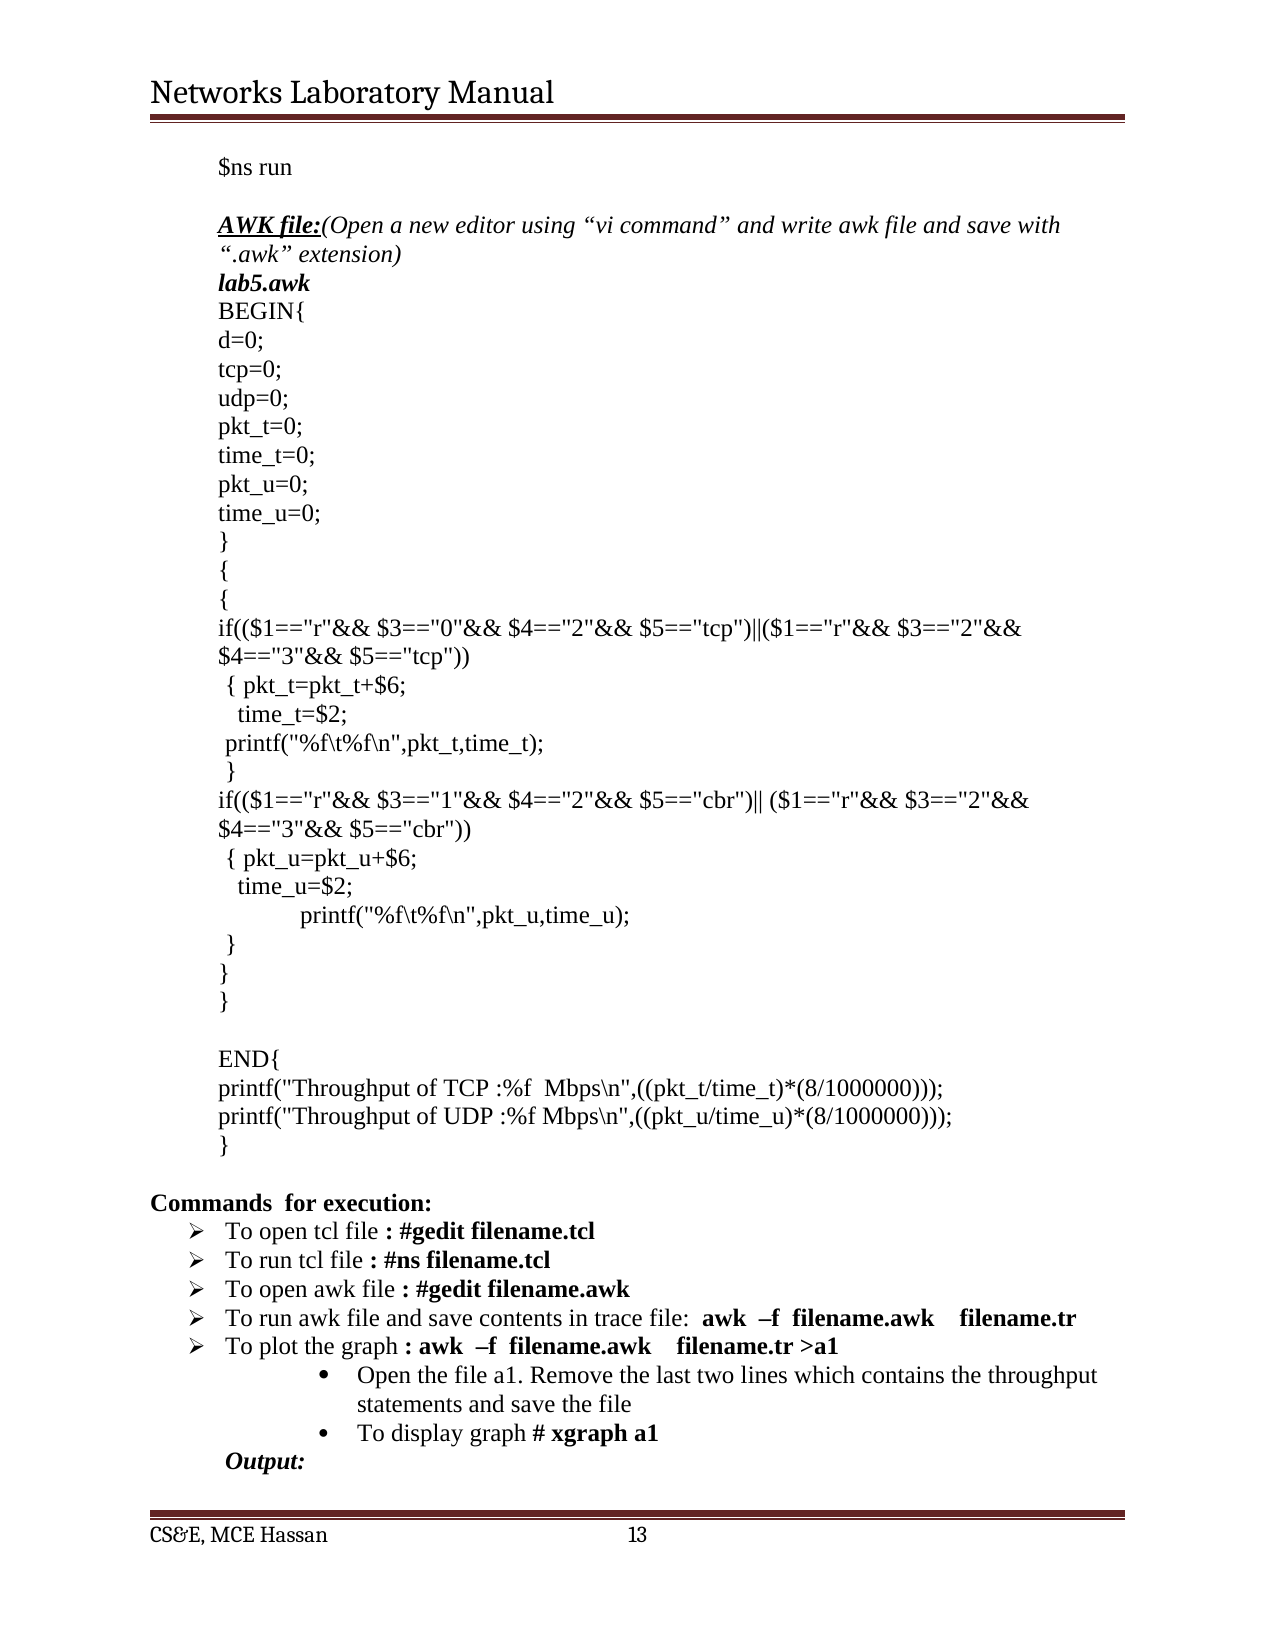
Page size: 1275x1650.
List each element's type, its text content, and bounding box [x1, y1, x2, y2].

text pkt_t=0; [218, 411, 1125, 440]
text printf("Throughput of UDP :%f Mbps\n",((pkt_u/time_u)*(8/1000000))); [218, 1101, 1125, 1130]
text printf("%f\t%f\n",pkt_t,time_t); [218, 728, 1125, 756]
text } [218, 958, 1125, 986]
text tcp=0; [218, 354, 1125, 383]
text time_t=0; [218, 440, 1125, 469]
text pkt_u=0; [218, 469, 1125, 498]
text { [218, 555, 1125, 584]
text Commands for execution: [150, 1188, 1125, 1216]
text time_u=$2; [218, 871, 1125, 900]
text } [218, 929, 1125, 958]
list To plot the graph : awk –f filename.awk filename.tr >a1 [187, 1331, 1125, 1360]
text lab5.awk [218, 268, 1125, 296]
text } [218, 1130, 1125, 1159]
text printf("%f\t%f\n",pkt_u,time_u); [218, 900, 1125, 929]
text printf("Throughput of TCP :%f Mbps\n",((pkt_t/time_t)*(8/1000000))); [218, 1073, 1125, 1101]
text } [218, 986, 1125, 1015]
list To open tcl file : #gedit filename.tcl [187, 1216, 1125, 1245]
text if(($1=="r"&& $3=="1"&& $4=="2"&& $5=="cbr")|| ($1=="r"&& $3=="2"&& $4=="3"&& $5=="cbr")) [218, 785, 1125, 843]
text AWK file:(Open a new editor using “vi command” and write awk file and save with “.awk” extension) [218, 210, 1125, 268]
text { pkt_t=pkt_t+$6; [218, 670, 1125, 699]
list To run tcl file : #ns filename.tcl [187, 1245, 1125, 1274]
text $ns run [218, 152, 1125, 210]
text time_t=$2; [218, 699, 1125, 728]
text BEGIN{ [218, 296, 1125, 325]
text time_u=0; [218, 498, 1125, 526]
text END{ [218, 1044, 1125, 1073]
text } [218, 756, 1125, 785]
list Open the file a1. Remove the last two lines which contains the throughput statements and save the file [319, 1360, 1125, 1418]
list To display graph # xgraph a1 [319, 1418, 1125, 1446]
text } [218, 526, 1125, 555]
text udp=0; [218, 383, 1125, 411]
text d=0; [218, 325, 1125, 354]
text { pkt_u=pkt_u+$6; [218, 843, 1125, 871]
list To open awk file : #gedit filename.awk [187, 1274, 1125, 1303]
list To run awk file and save contents in trace file: awk –f filename.awk filename.tr [187, 1303, 1125, 1331]
text if(($1=="r"&& $3=="0"&& $4=="2"&& $5=="tcp")||($1=="r"&& $3=="2"&& $4=="3"&& $5=="tcp")) [218, 613, 1125, 670]
list Output: [225, 1446, 1125, 1475]
text { [218, 584, 1125, 613]
